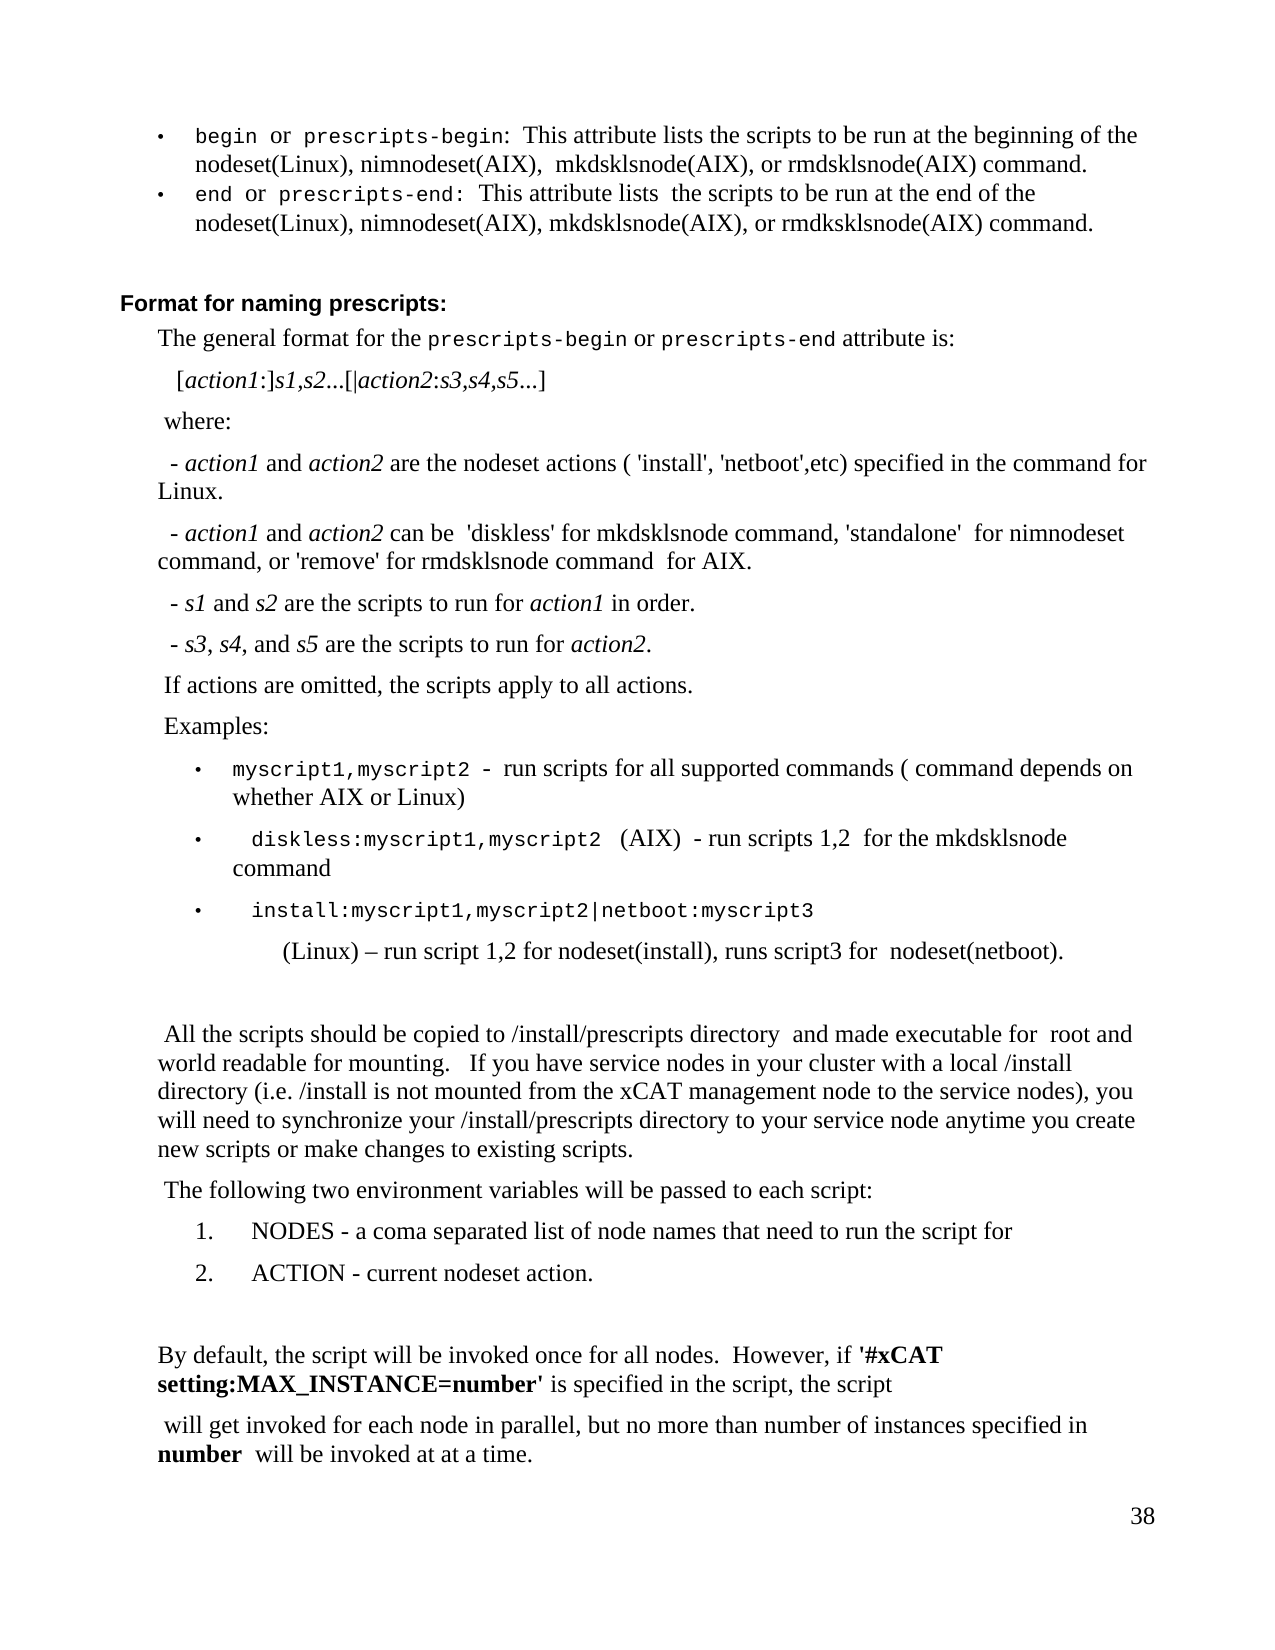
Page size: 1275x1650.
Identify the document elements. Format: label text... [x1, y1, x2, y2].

text - action1 and action2 are the nodeset actions ( 'install', 'netboot',etc) specified in the command for Linux. [157, 448, 1155, 505]
text All the scripts should be copied to /install/prescripts directory and made executable for root and world readable for mounting. If you have service nodes in your cluster with a local /install directory (i.e. /install is not mounted from the xCAT management node to the service nodes), you will need to synchronize your /install/prescripts directory to your service node anytime you create new scripts or make changes to existing scripts. [157, 1019, 1155, 1163]
text [action1:]s1,s2...[|action2:s3,s4,s5...] [157, 365, 1155, 394]
list end or prescripts-end: This attribute lists the scripts to be run at the end of the nodeset(Linux), nimnodeset(AIX), mkdsklsnode(AIX), or rmdksklsnode(AIX) command. [157, 178, 1155, 237]
text If actions are omitted, the scripts apply to all actions. [157, 670, 1155, 699]
text where: [157, 406, 1155, 435]
list begin or prescripts-begin: This attribute lists the scripts to be run at the beginning of the nodeset(Linux), nimnodeset(AIX), mkdsklsnode(AIX), or rmdsklsnode(AIX) command. [157, 120, 1155, 178]
list diskless:myscript1,myscript2 (AIX) - run scripts 1,2 for the mkdsklsnode command [195, 823, 1155, 882]
list myscript1,myscript2 - run scripts for all supported commands ( command depends on whether AIX or Linux) [195, 753, 1155, 811]
text The following two environment variables will be passed to each script: [157, 1175, 1155, 1204]
subtitle Format for naming prescripts: [120, 290, 1155, 317]
list install:myscript1,myscript2|netboot:myscript3 [195, 894, 1155, 924]
text Examples: [157, 711, 1155, 740]
list NODES - a coma separated list of node names that need to run the script for [195, 1216, 1155, 1245]
text (Linux) – run script 1,2 for nodeset(install), runs script3 for nodeset(netboot). [157, 936, 1155, 965]
text - s1 and s2 are the scripts to run for action1 in order. [157, 588, 1155, 616]
list ACTION - current nodeset action. [195, 1258, 1155, 1286]
text - s3, s4, and s5 are the scripts to run for action2. [157, 629, 1155, 658]
text By default, the script will be invoked once for all nodes. However, if '#xCAT setting:MAX_INSTANCE=number' is specified in the script, the script [157, 1340, 1155, 1398]
text will get invoked for each node in parallel, but no more than number of instances specified in number will be invoked at at a time. [157, 1410, 1155, 1468]
text The general format for the prescripts-begin or prescripts-end attribute is: [157, 323, 1155, 353]
text - action1 and action2 can be 'diskless' for mkdsklsnode command, 'standalone' for nimnodeset command, or 'remove' for rmdsklsnode command for AIX. [157, 518, 1155, 575]
